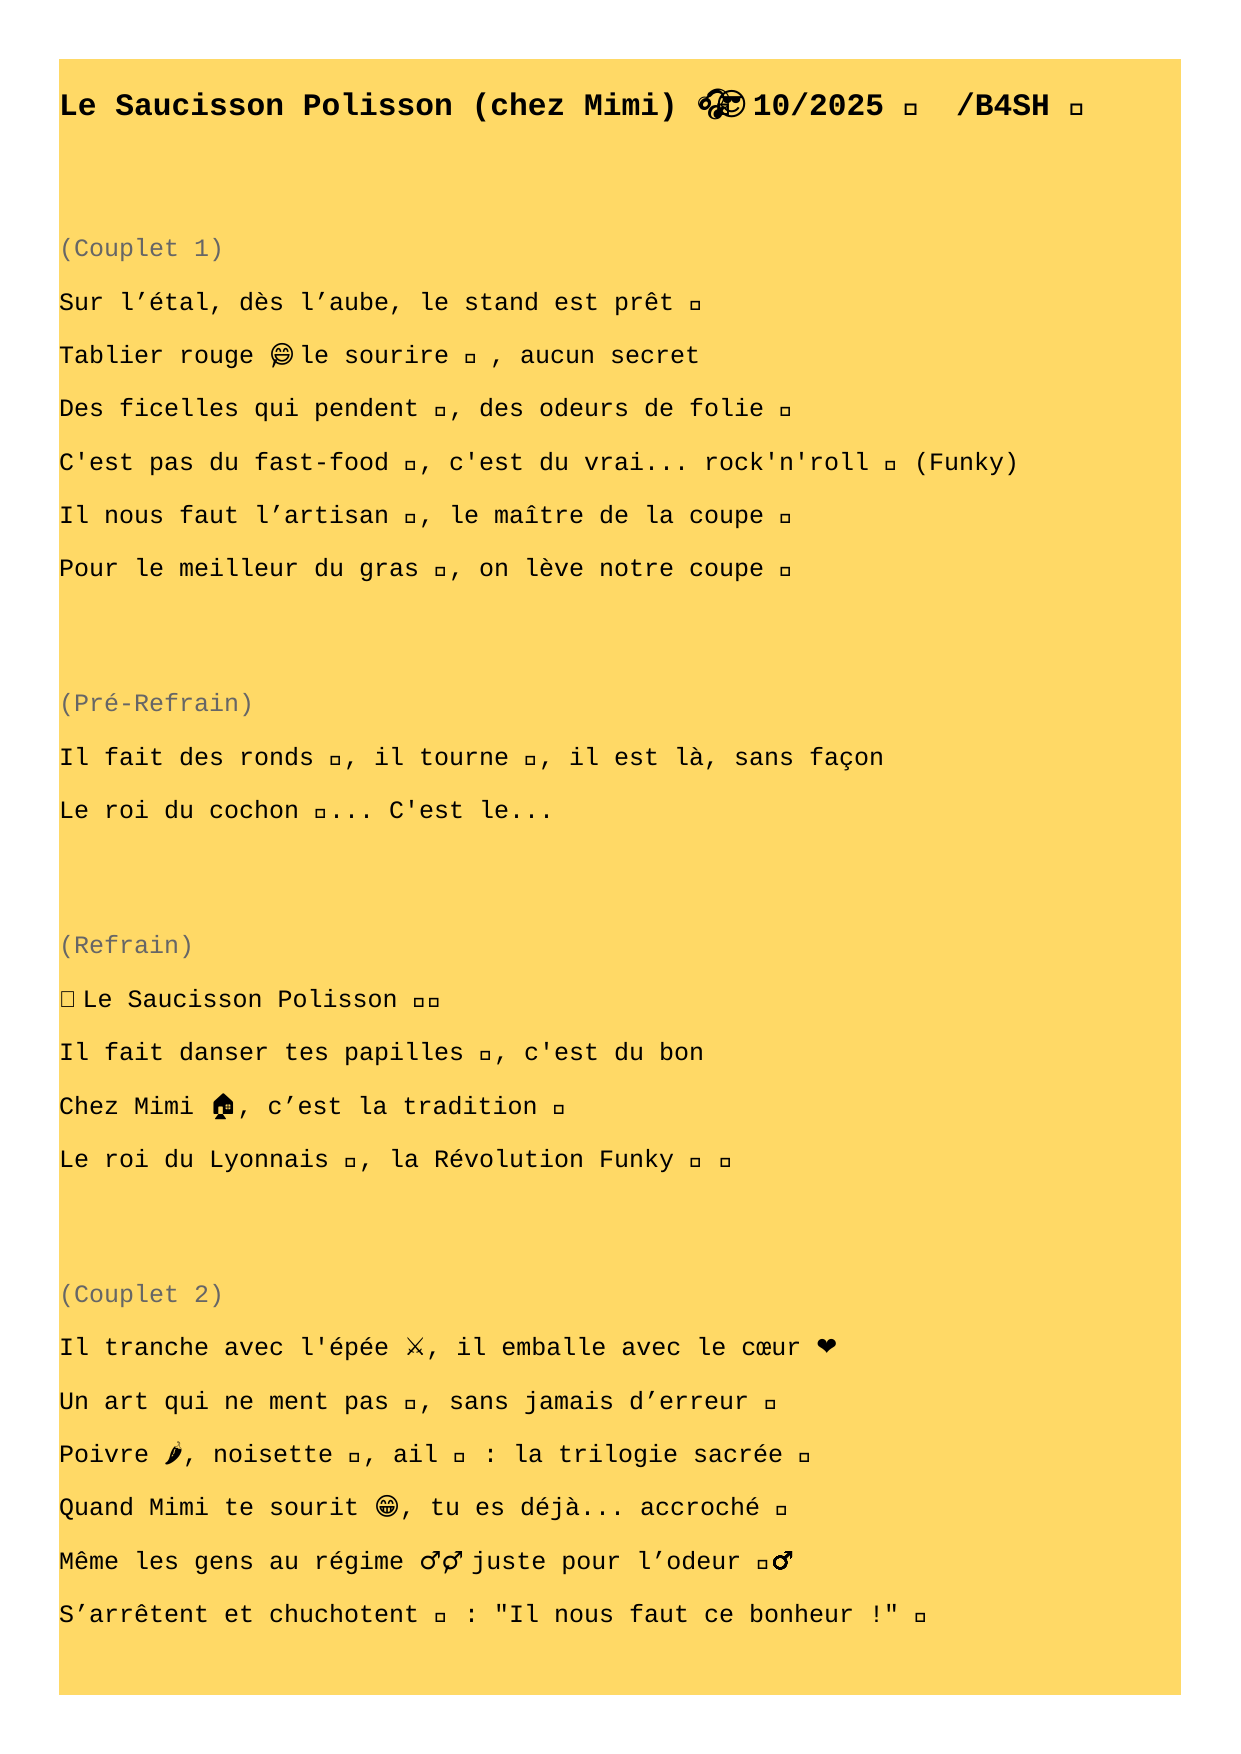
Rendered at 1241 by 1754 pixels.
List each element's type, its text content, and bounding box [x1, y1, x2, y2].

text Des ficelles qui pendent 🧵, des odeurs de folie 🤩 [59, 396, 1181, 424]
text (Refrain) [59, 933, 1181, 961]
text Poivre 🌶️, noisette 🌰, ail 🧄 : la trilogie sacrée ✨ [59, 1442, 1181, 1470]
text Il fait des ronds 🔄, il tourne 🎡, il est là, sans façon [59, 744, 1181, 773]
text Quand Mimi te sourit 😁, tu es déjà... accroché 🎶 [59, 1495, 1181, 1523]
text Même les gens au régime 🏃‍♂️, juste pour l’odeur 👃 [59, 1548, 1181, 1577]
text (Couplet 1) [59, 236, 1181, 264]
text Il fait danser tes papilles 🤤, c'est du bon [59, 1040, 1181, 1068]
text (Couplet 2) [59, 1282, 1181, 1310]
text C'est pas du fast-food 🍔, c'est du vrai... rock'n'roll 🎸 (Funky) [59, 449, 1181, 478]
text Il nous faut l’artisan 👏, le maître de la coupe 🔪 [59, 503, 1181, 531]
text Chez Mimi 🏠, c’est la tradition 🎉 [59, 1093, 1181, 1122]
text Tablier rouge 👨‍🍳, le sourire 😄, aucun secret [59, 343, 1181, 371]
text S’arrêtent et chuchotent 🤫 : "Il nous faut ce bonheur !" 🎊 [59, 1602, 1181, 1630]
text Un art qui ne ment pas 🎨, sans jamais d’erreur ✅ [59, 1388, 1181, 1417]
text (Pré-Refrain) [59, 691, 1181, 719]
text Le roi du Lyonnais 🦁, la Révolution Funky 🎸 🎶 [59, 1147, 1181, 1175]
text Sur l’étal, dès l’aube, le stand est prêt 🌅 [59, 289, 1181, 318]
subtitle Le Saucisson Polisson (chez Mimi) 🎶 📅 10/2025 🎧 /B4SH 😎 [59, 89, 1181, 124]
text Pour le meilleur du gras 🥓, on lève notre coupe 🥂 [59, 556, 1181, 584]
text Il tranche avec l'épée ⚔️, il emballe avec le cœur ❤️ [59, 1335, 1181, 1363]
text 🎶 Le Saucisson Polisson 🥖🐷 [59, 986, 1181, 1015]
text Le roi du cochon 🐷... C'est le... [59, 798, 1181, 826]
